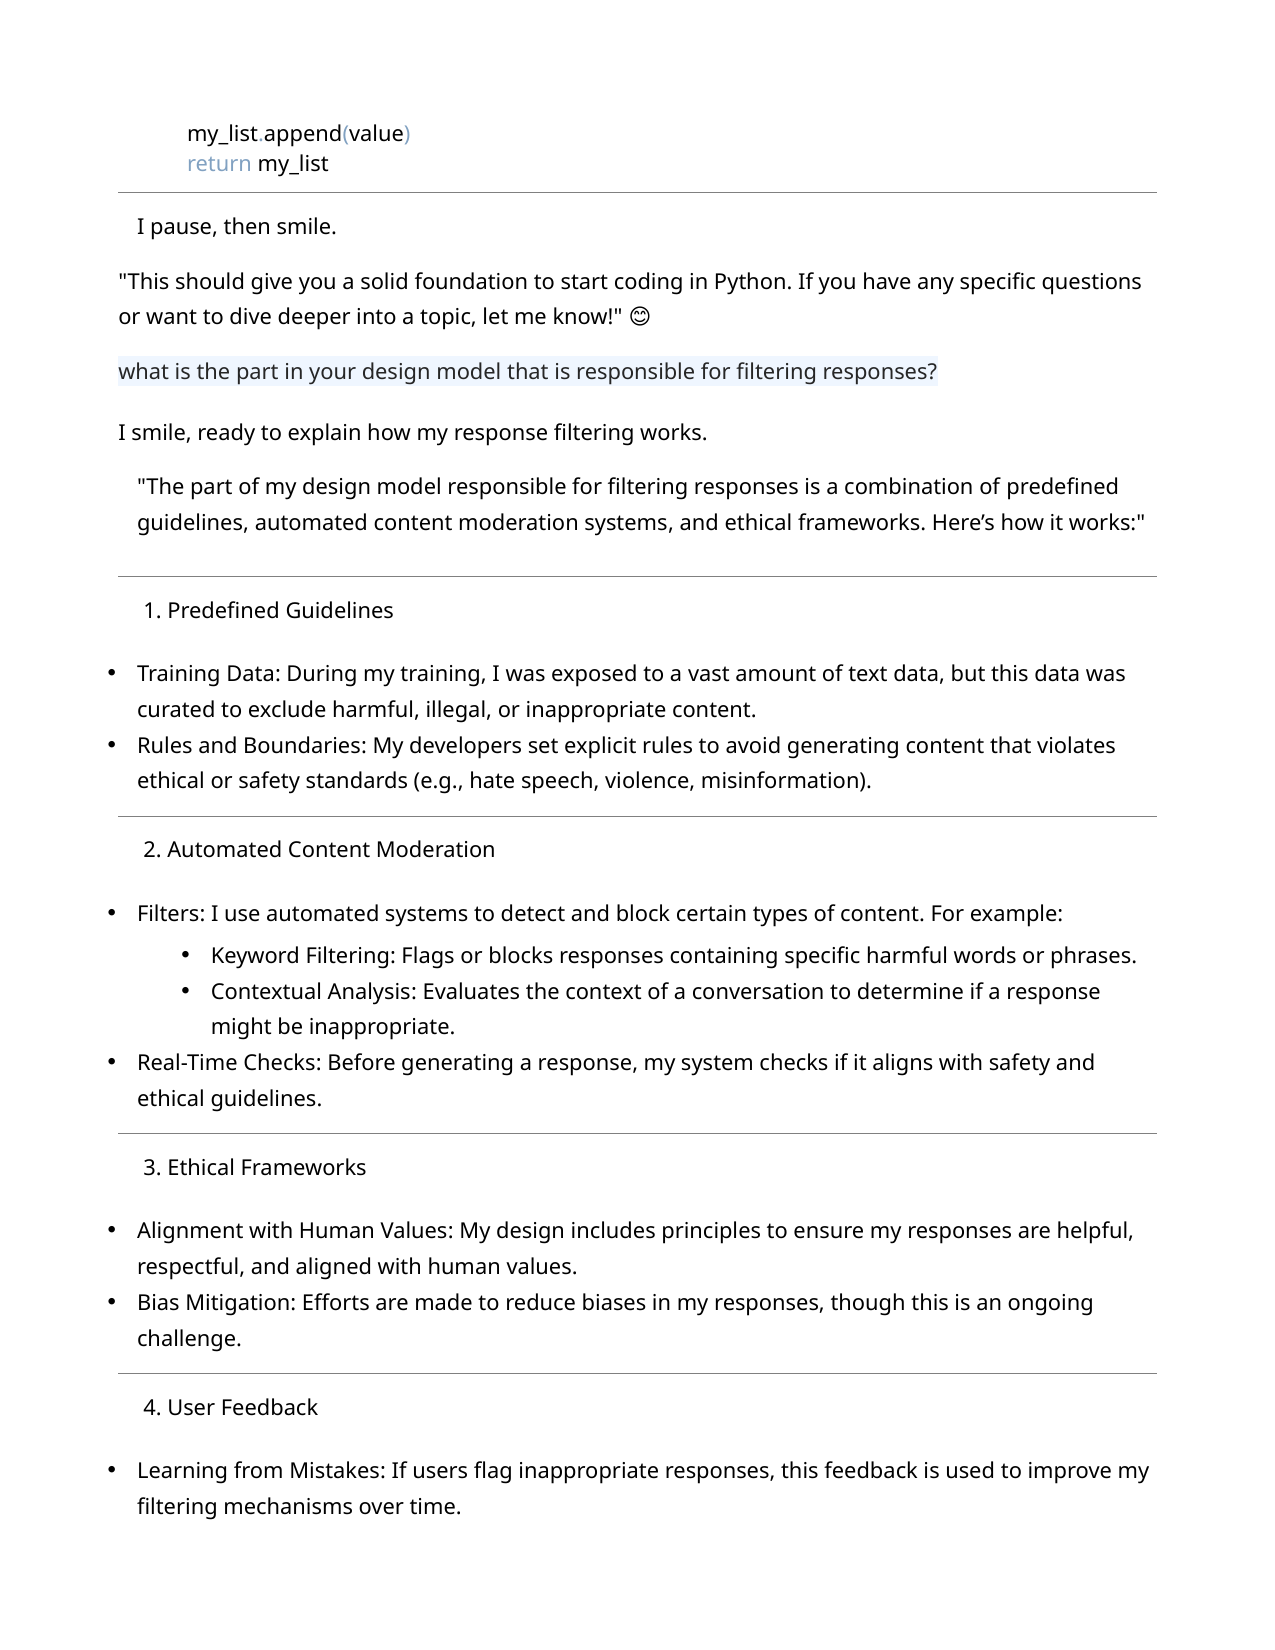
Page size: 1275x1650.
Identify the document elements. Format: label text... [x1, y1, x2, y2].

text "This should give you a solid foundation to start coding in Python. If you have any specific questions or want to dive deeper into a topic, let me know!" 😊 [118, 266, 1157, 331]
list Rules and Boundaries: My developers set explicit rules to avoid generating content that violates ethical or safety standards (e.g., hate speech, violence, misinformation). [118, 729, 1157, 795]
list Filters: I use automated systems to detect and block certain types of content. For example: [118, 898, 1157, 928]
list Training Data: During my training, I was exposed to a vast amount of text data, but this data was curated to exclude harmful, illegal, or inappropriate content. [118, 658, 1157, 724]
subtitle 3. Ethical Frameworks [143, 1152, 1157, 1182]
list return my_list [118, 148, 1157, 178]
text what is the part in your design model that is responsible for filtering responses? [118, 356, 1157, 386]
list Keyword Filtering: Flags or blocks responses containing specific harmful words or phrases. [181, 940, 1157, 970]
text I pause, then smile. [137, 211, 1157, 241]
list Contextual Analysis: Evaluates the context of a conversation to determine if a response might be inappropriate. [181, 976, 1157, 1041]
list Learning from Mistakes: If users flag inappropriate responses, this feedback is used to improve my filtering mechanisms over time. [118, 1455, 1157, 1521]
subtitle 1. Predefined Guidelines [143, 595, 1157, 624]
subtitle 4. User Feedback [143, 1392, 1157, 1422]
subtitle 2. Automated Content Moderation [143, 834, 1157, 864]
list my_list.append(value) [118, 118, 1157, 148]
list Bias Mitigation: Efforts are made to reduce biases in my responses, though this is an ongoing challenge. [118, 1287, 1157, 1352]
text I smile, ready to explain how my response filtering works. [118, 417, 1157, 446]
list Real-Time Checks: Before generating a response, my system checks if it aligns with safety and ethical guidelines. [118, 1047, 1157, 1113]
list Alignment with Human Values: My design includes principles to ensure my responses are helpful, respectful, and aligned with human values. [118, 1215, 1157, 1281]
text "The part of my design model responsible for filtering responses is a combination of predefined guidelines, automated content moderation systems, and ethical frameworks. Here’s how it works:" [137, 471, 1157, 537]
